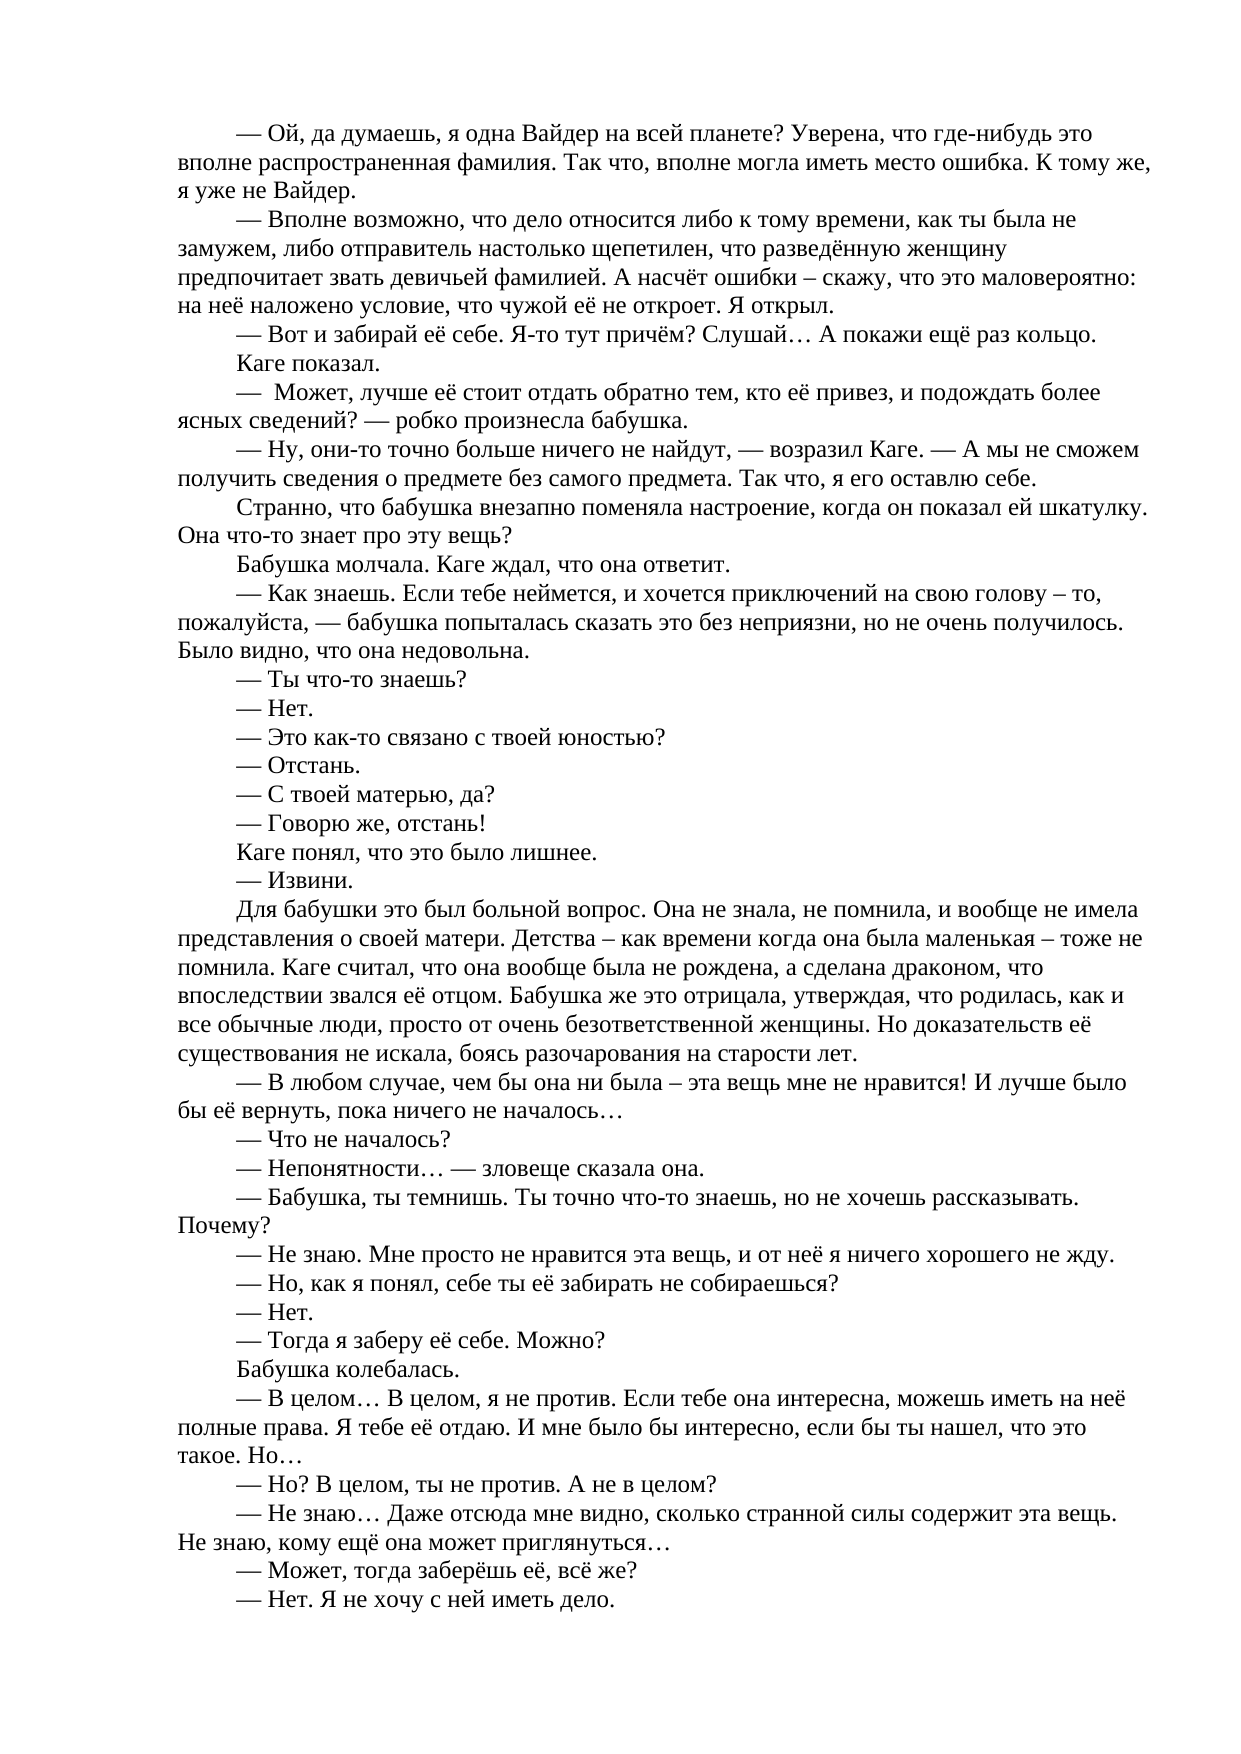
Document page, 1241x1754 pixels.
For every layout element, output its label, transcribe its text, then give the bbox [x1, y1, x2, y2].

text — Может, тогда заберёшь её, всё же? [177, 1556, 1152, 1584]
text — С твоей матерью, да? [177, 779, 1152, 808]
text — Как знаешь. Если тебе неймется, и хочется приключений на свою голову – то, пожалуйста, — бабушка попыталась сказать это без неприязни, но не очень получилось. Было видно, что она недовольна. [177, 578, 1152, 664]
text Странно, что бабушка внезапно поменяла настроение, когда он показал ей шкатулку. Она что-то знает про эту вещь? [177, 492, 1152, 549]
text — В целом… В целом, я не против. Если тебе она интересна, можешь иметь на неё полные права. Я тебе её отдаю. И мне было бы интересно, если бы ты нашел, что это такое. Но… [177, 1383, 1152, 1469]
text — Нет. [177, 1297, 1152, 1326]
text — Говорю же, отстань! [177, 808, 1152, 837]
text — Но, как я понял, себе ты её забирать не собираешься? [177, 1268, 1152, 1297]
text — Отстань. [177, 751, 1152, 779]
text — Вот и забирай её себе. Я-то тут причём? Слушай… А покажи ещё раз кольцо. [177, 319, 1152, 348]
text — Вполне возможно, что дело относится либо к тому времени, как ты была не замужем, либо отправитель настолько щепетилен, что разведённую женщину предпочитает звать девичьей фамилией. А насчёт ошибки – скажу, что это маловероятно: на неё наложено условие, что чужой её не откроет. Я открыл. [177, 204, 1152, 319]
text — Тогда я заберу её себе. Можно? [177, 1326, 1152, 1354]
text — В любом случае, чем бы она ни была – эта вещь мне не нравится! И лучше было бы её вернуть, пока ничего не началось… [177, 1067, 1152, 1124]
text — Ну, они-то точно больше ничего не найдут, — возразил Каге. — А мы не сможем получить сведения о предмете без самого предмета. Так что, я его оставлю себе. [177, 434, 1152, 492]
text — Это как-то связано с твоей юностью? [177, 722, 1152, 751]
text — Не знаю… Даже отсюда мне видно, сколько странной силы содержит эта вещь. Не знаю, кому ещё она может приглянуться… [177, 1498, 1152, 1556]
text — Ты что-то знаешь? [177, 664, 1152, 693]
text — Непонятности… — зловеще сказала она. [177, 1153, 1152, 1182]
text — Ой, да думаешь, я одна Вайдер на всей планете? Уверена, что где-нибудь это вполне распространенная фамилия. Так что, вполне могла иметь место ошибка. К тому же, я уже не Вайдер. [177, 118, 1152, 204]
text Для бабушки это был больной вопрос. Она не знала, не помнила, и вообще не имела представления о своей матери. Детства – как времени когда она была маленькая – тоже не помнила. Каге считал, что она вообще была не рождена, а сделана драконом, что впоследствии звался её отцом. Бабушка же это отрицала, утверждая, что родилась, как и все обычные люди, просто от очень безответственной женщины. Но доказательств её существования не искала, боясь разочарования на старости лет. [177, 894, 1152, 1067]
text Бабушка молчала. Каге ждал, что она ответит. [177, 549, 1152, 578]
text — Не знаю. Мне просто не нравится эта вещь, и от неё я ничего хорошего не жду. [177, 1239, 1152, 1268]
text — Нет. Я не хочу с ней иметь дело. [177, 1584, 1152, 1613]
text Бабушка колебалась. [177, 1354, 1152, 1383]
text — Может, лучше её стоит отдать обратно тем, кто её привез, и подождать более ясных сведений? — робко произнесла бабушка. [177, 377, 1152, 434]
text Каге понял, что это было лишнее. [177, 837, 1152, 866]
text — Нет. [177, 693, 1152, 722]
text Каге показал. [177, 348, 1152, 377]
text — Что не началось? [177, 1124, 1152, 1153]
text — Извини. [177, 866, 1152, 894]
text — Но? В целом, ты не против. А не в целом? [177, 1469, 1152, 1498]
text — Бабушка, ты темнишь. Ты точно что-то знаешь, но не хочешь рассказывать. Почему? [177, 1182, 1152, 1239]
